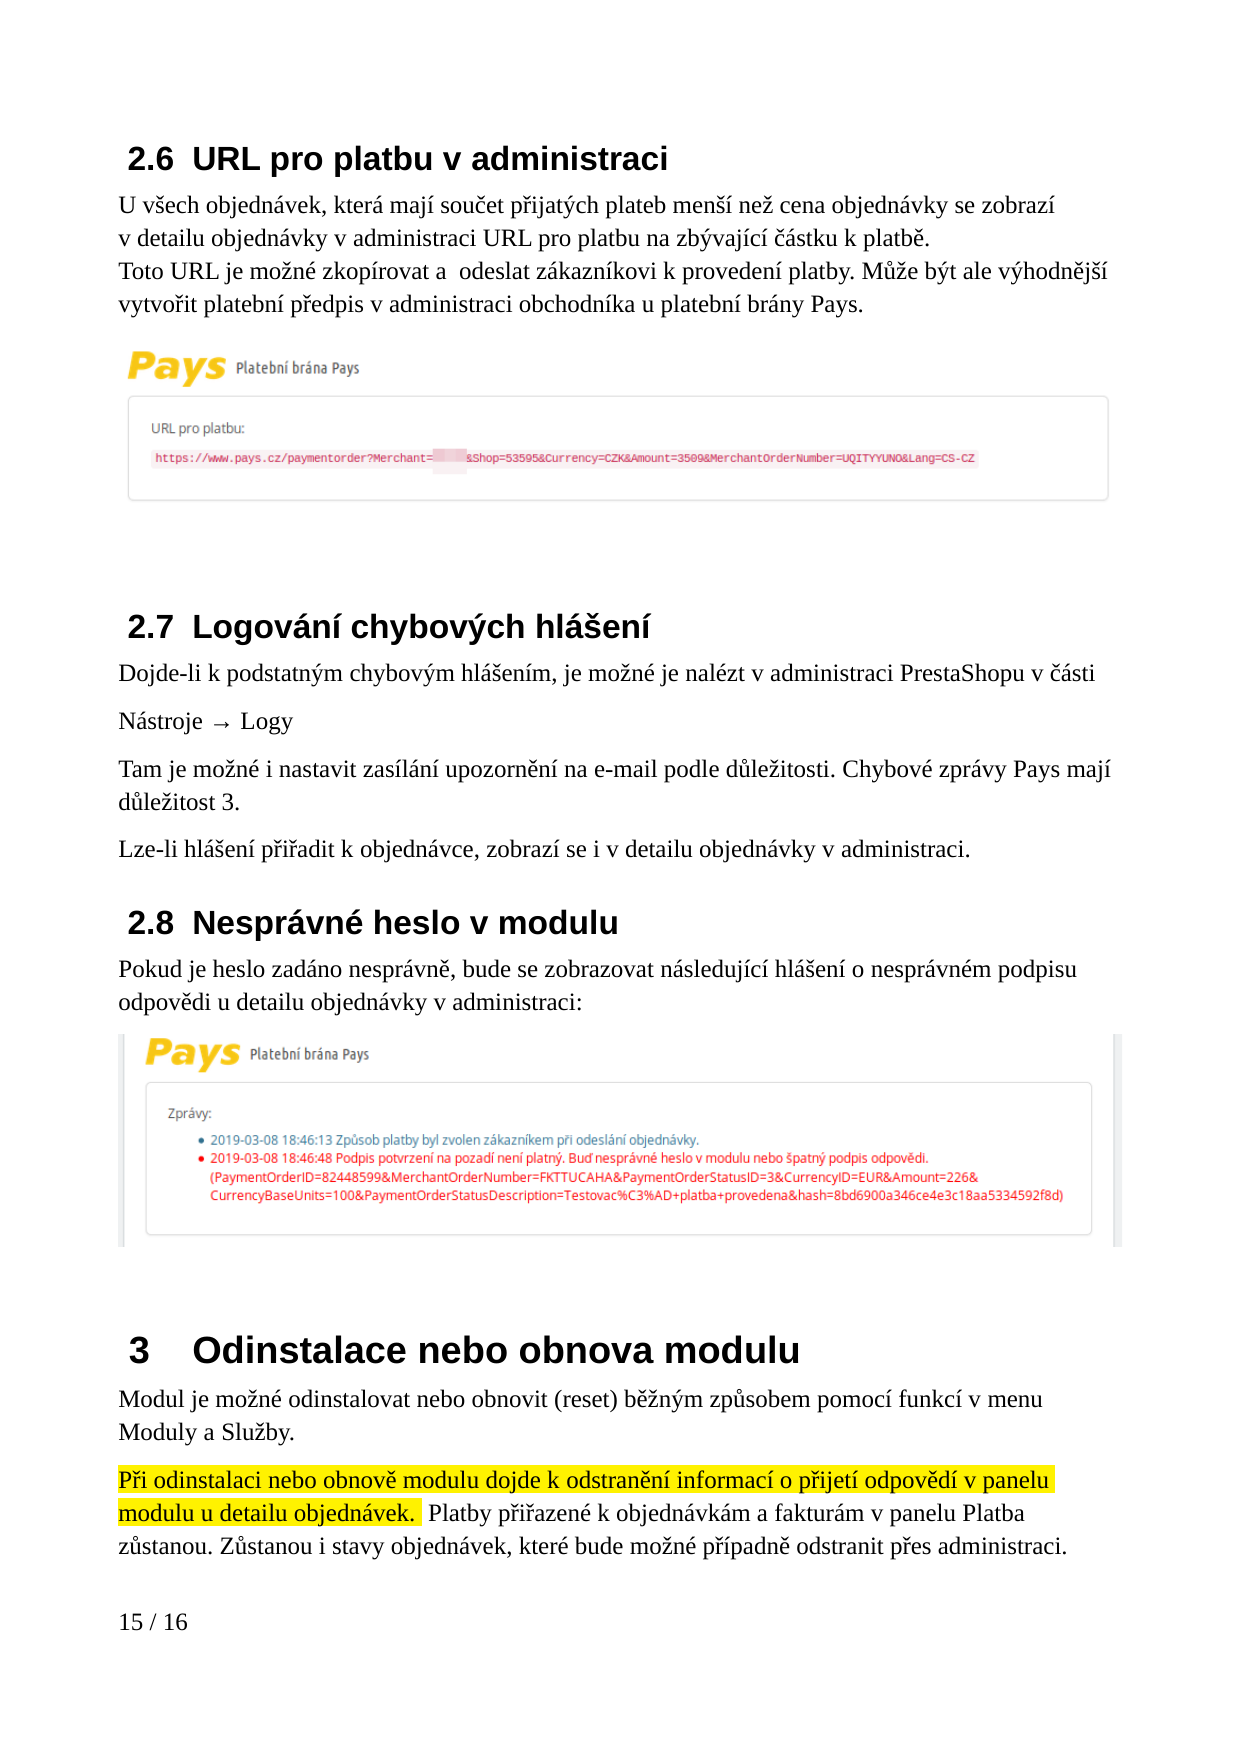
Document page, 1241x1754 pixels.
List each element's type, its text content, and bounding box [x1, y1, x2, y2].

text Nástroje → Logy [118, 706, 1122, 735]
subtitle URL pro platbu v administraci [118, 139, 1122, 178]
text Dojde-li k podstatným chybovým hlášením, je možné je nalézt v administraci PrestaShopu v části [118, 658, 1122, 687]
picture [118, 336, 1123, 535]
text Pokud je heslo zadáno nesprávně, bude se zobrazovat následující hlášení o nesprávném podpisu odpovědi u detailu objednávky v administraci: [118, 954, 1122, 1016]
text Při odinstalaci nebo obnově modulu dojde k odstranění informací o přijetí odpovědí v panelu modulu u detailu objednávek. Platby přiřazené k objednávkám a fakturám v panelu Platba zůstanou. Zůstanou i stavy objednávek, které bude možné případně odstranit přes administraci. [118, 1465, 1122, 1559]
subtitle Nesprávné heslo v modulu [118, 903, 1122, 941]
text U všech objednávek, která mají součet přijatých plateb menší než cena objednávky se zobrazí v detailu objednávky v administraci URL pro platbu na zbývající částku k platbě. Toto URL je možné zkopírovat a odeslat zákazníkovi k provedení platby. Může být ale výhodnější vytvořit platební předpis v administraci obchodníka u platební brány Pays. [118, 190, 1122, 318]
picture [118, 1034, 1123, 1247]
subtitle Logování chybových hlášení [118, 607, 1122, 646]
text Modul je možné odinstalovat nebo obnovit (reset) běžným způsobem pomocí funkcí v menu Moduly a Služby. [118, 1384, 1122, 1446]
text Tam je možné i nastavit zasílání upozornění na e-mail podle důležitosti. Chybové zprávy Pays mají důležitost 3. [118, 754, 1122, 816]
text Lze-li hlášení přiřadit k objednávce, zobrazí se i v detailu objednávky v administraci. [118, 834, 1122, 863]
subtitle Odinstalace nebo obnova modulu [118, 1328, 1122, 1372]
